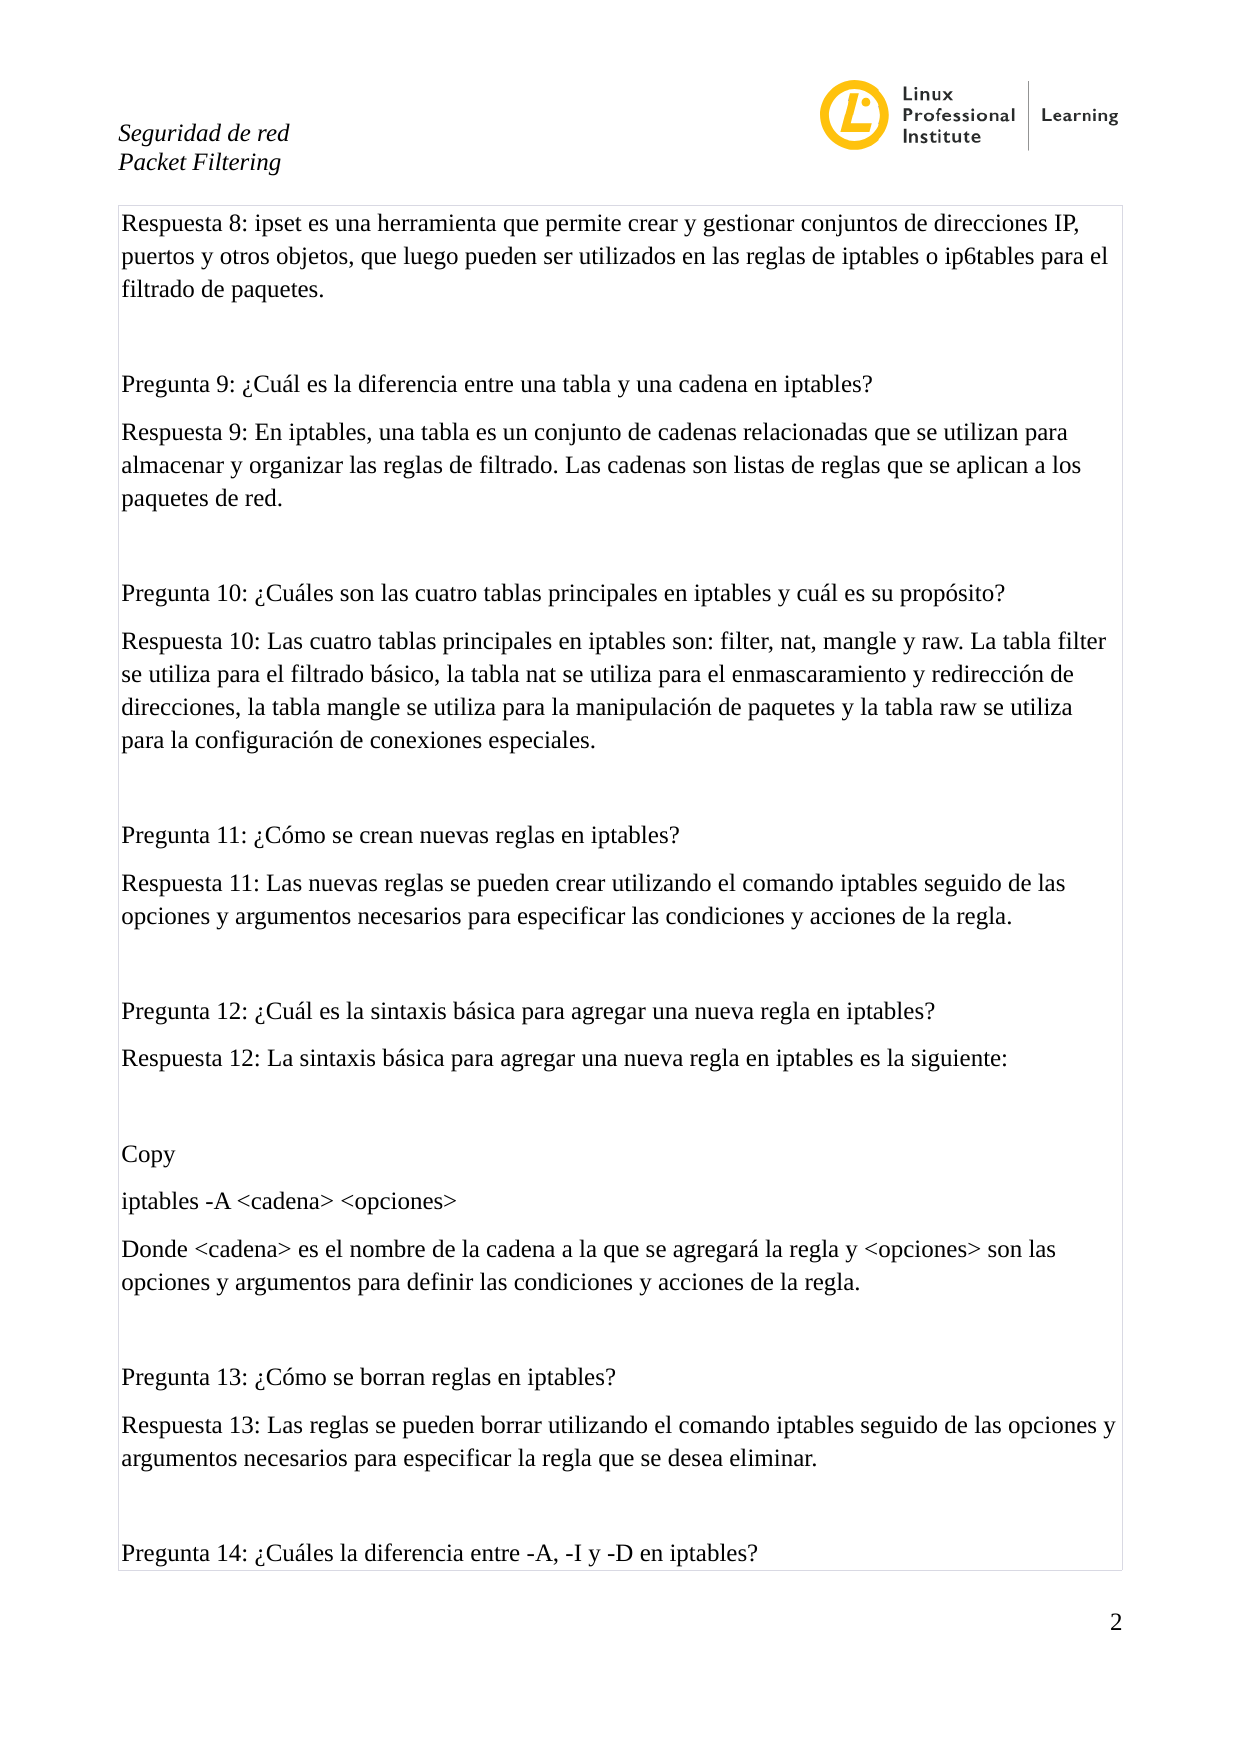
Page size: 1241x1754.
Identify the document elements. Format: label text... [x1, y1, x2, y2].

text Respuesta 9: En iptables, una tabla es un conjunto de cadenas relacionadas que se utilizan para almacenar y organizar las reglas de filtrado. Las cadenas son listas de reglas que se aplican a los paquetes de red. [119, 414, 1122, 512]
text Pregunta 9: ¿Cuál es la diferencia entre una tabla y una cadena en iptables? [119, 366, 1122, 398]
text iptables -A <cadena> <opciones> [119, 1183, 1122, 1215]
text Donde <cadena> es el nombre de la cadena a la que se agregará la regla y <opciones> son las opciones y argumentos para definir las condiciones y acciones de la regla. [119, 1231, 1122, 1296]
text Pregunta 13: ¿Cómo se borran reglas en iptables? [119, 1359, 1122, 1391]
picture [819, 79, 1119, 151]
text Respuesta 10: Las cuatro tablas principales en iptables son: filter, nat, mangle y raw. La tabla filter se utiliza para el filtrado básico, la tabla nat se utiliza para el enmascaramiento y redirección de direcciones, la tabla mangle se utiliza para la manipulación de paquetes y la tabla raw se utiliza para la configuración de conexiones especiales. [119, 623, 1122, 754]
text Pregunta 12: ¿Cuál es la sintaxis básica para agregar una nueva regla en iptables? [119, 993, 1122, 1025]
text Pregunta 14: ¿Cuáles la diferencia entre -A, -I y -D en iptables? [119, 1535, 1122, 1570]
text Respuesta 11: Las nuevas reglas se pueden crear utilizando el comando iptables seguido de las opciones y argumentos necesarios para especificar las condiciones y acciones de la regla. [119, 865, 1122, 929]
text Pregunta 11: ¿Cómo se crean nuevas reglas en iptables? [119, 817, 1122, 849]
text Respuesta 12: La sintaxis básica para agregar una nueva regla en iptables es la siguiente: [119, 1041, 1122, 1072]
text Respuesta 13: Las reglas se pueden borrar utilizando el comando iptables seguido de las opciones y argumentos necesarios para especificar la regla que se desea eliminar. [119, 1407, 1122, 1472]
text Copy [119, 1136, 1122, 1167]
text Pregunta 10: ¿Cuáles son las cuatro tablas principales en iptables y cuál es su propósito? [119, 575, 1122, 607]
text Respuesta 8: ipset es una herramienta que permite crear y gestionar conjuntos de direcciones IP, puertos y otros objetos, que luego pueden ser utilizados en las reglas de iptables o ip6tables para el filtrado de paquetes. [119, 206, 1122, 303]
